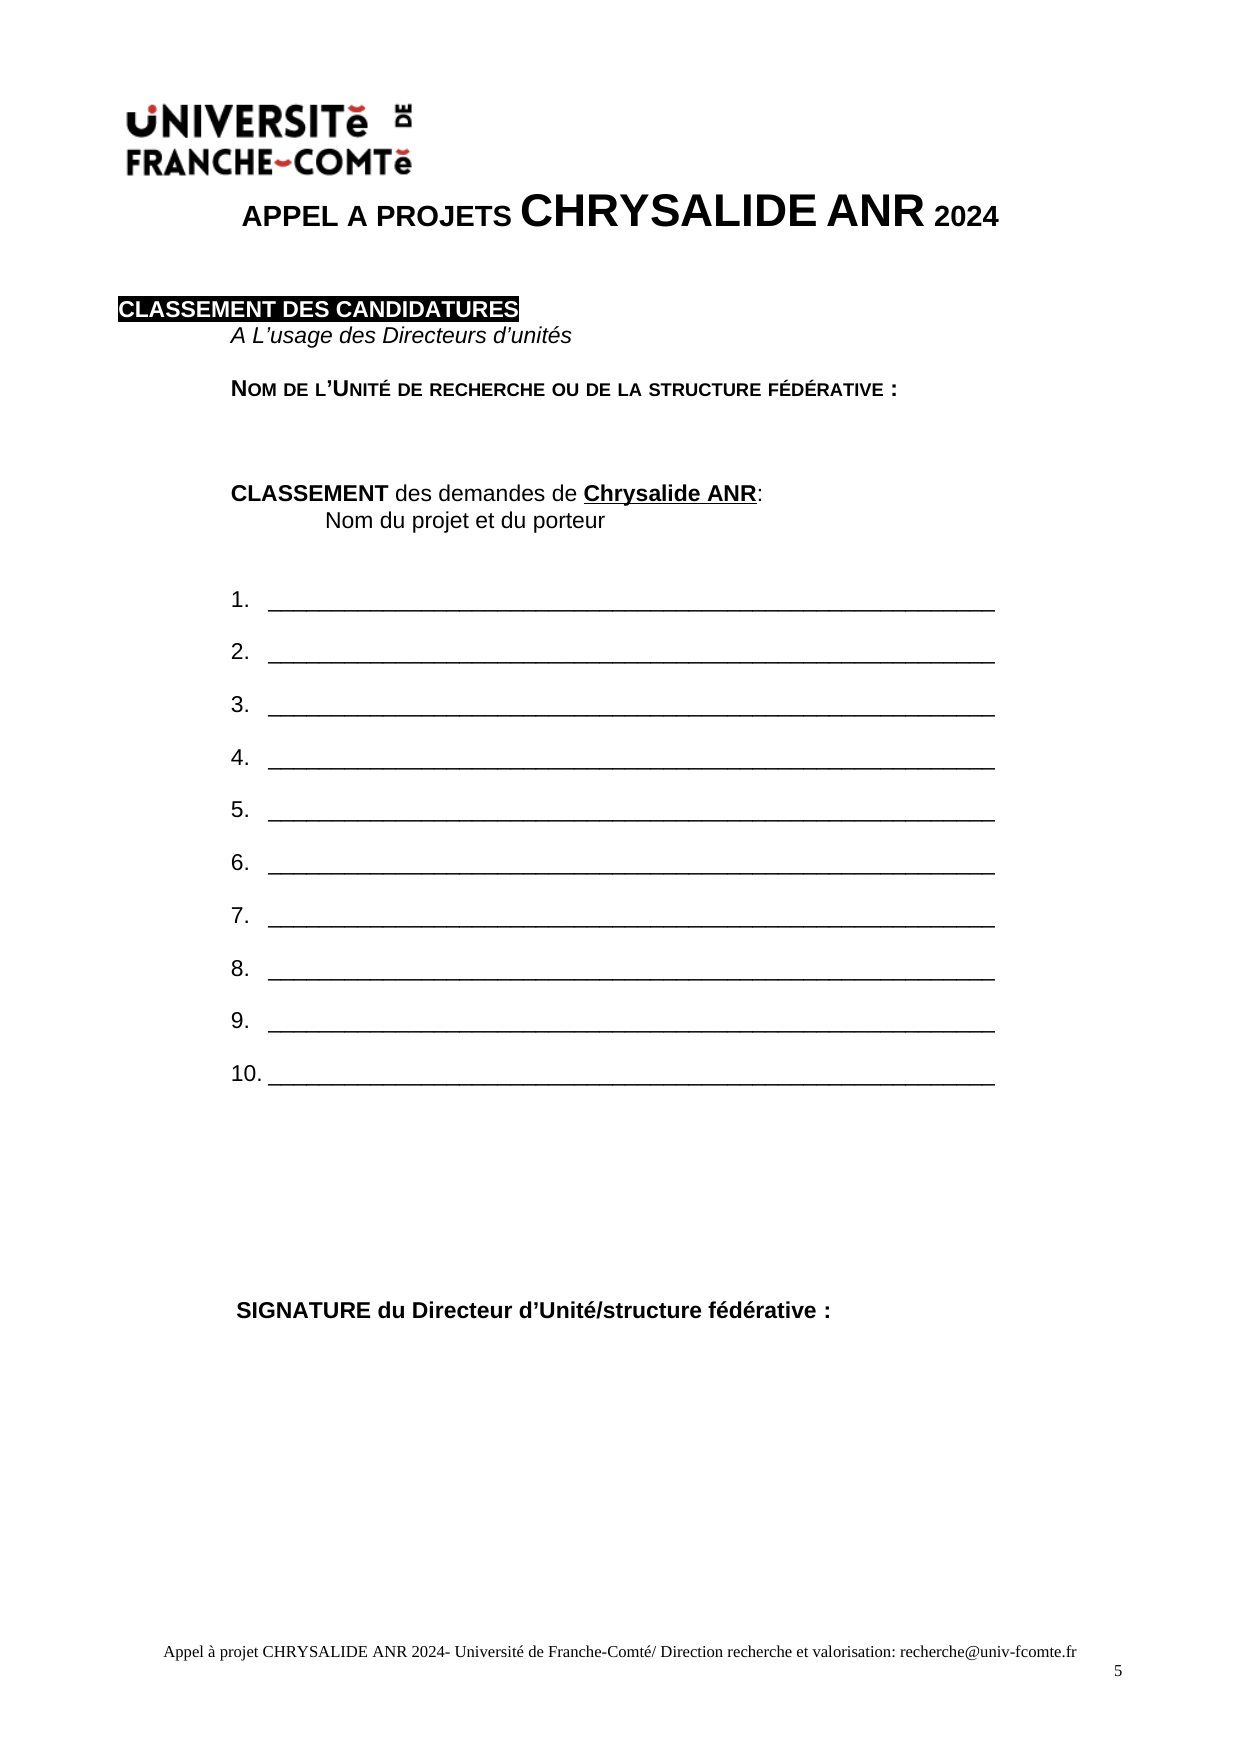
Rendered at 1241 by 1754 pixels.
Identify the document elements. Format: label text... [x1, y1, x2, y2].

list _________________________________________________________ [231, 586, 1053, 612]
text APPEL A PROJETS CHRYSALIDE ANR 2024 [118, 183, 1122, 236]
list _________________________________________________________ [231, 1060, 1053, 1086]
list _________________________________________________________ [231, 1007, 1053, 1034]
list _________________________________________________________ [231, 954, 1053, 981]
list _________________________________________________________ [231, 902, 1053, 928]
text SIGNATURE du Directeur d’Unité/structure fédérative : [236, 1297, 1053, 1323]
text A L’usage des Directeurs d’unités [231, 322, 1053, 348]
picture [118, 94, 419, 183]
text CLASSEMENT DES CANDIDATURES [118, 296, 1122, 322]
list _________________________________________________________ [231, 691, 1053, 717]
text Nom de l’Unité de recherche ou de la structure fédérative : [157, 375, 1181, 401]
list _________________________________________________________ [231, 744, 1053, 770]
list _________________________________________________________ [231, 638, 1053, 665]
text Nom du projet et du porteur [157, 507, 1053, 533]
text CLASSEMENT des demandes de Chrysalide ANR: [157, 480, 1053, 507]
list _________________________________________________________ [231, 849, 1053, 876]
list _________________________________________________________ [231, 796, 1053, 823]
